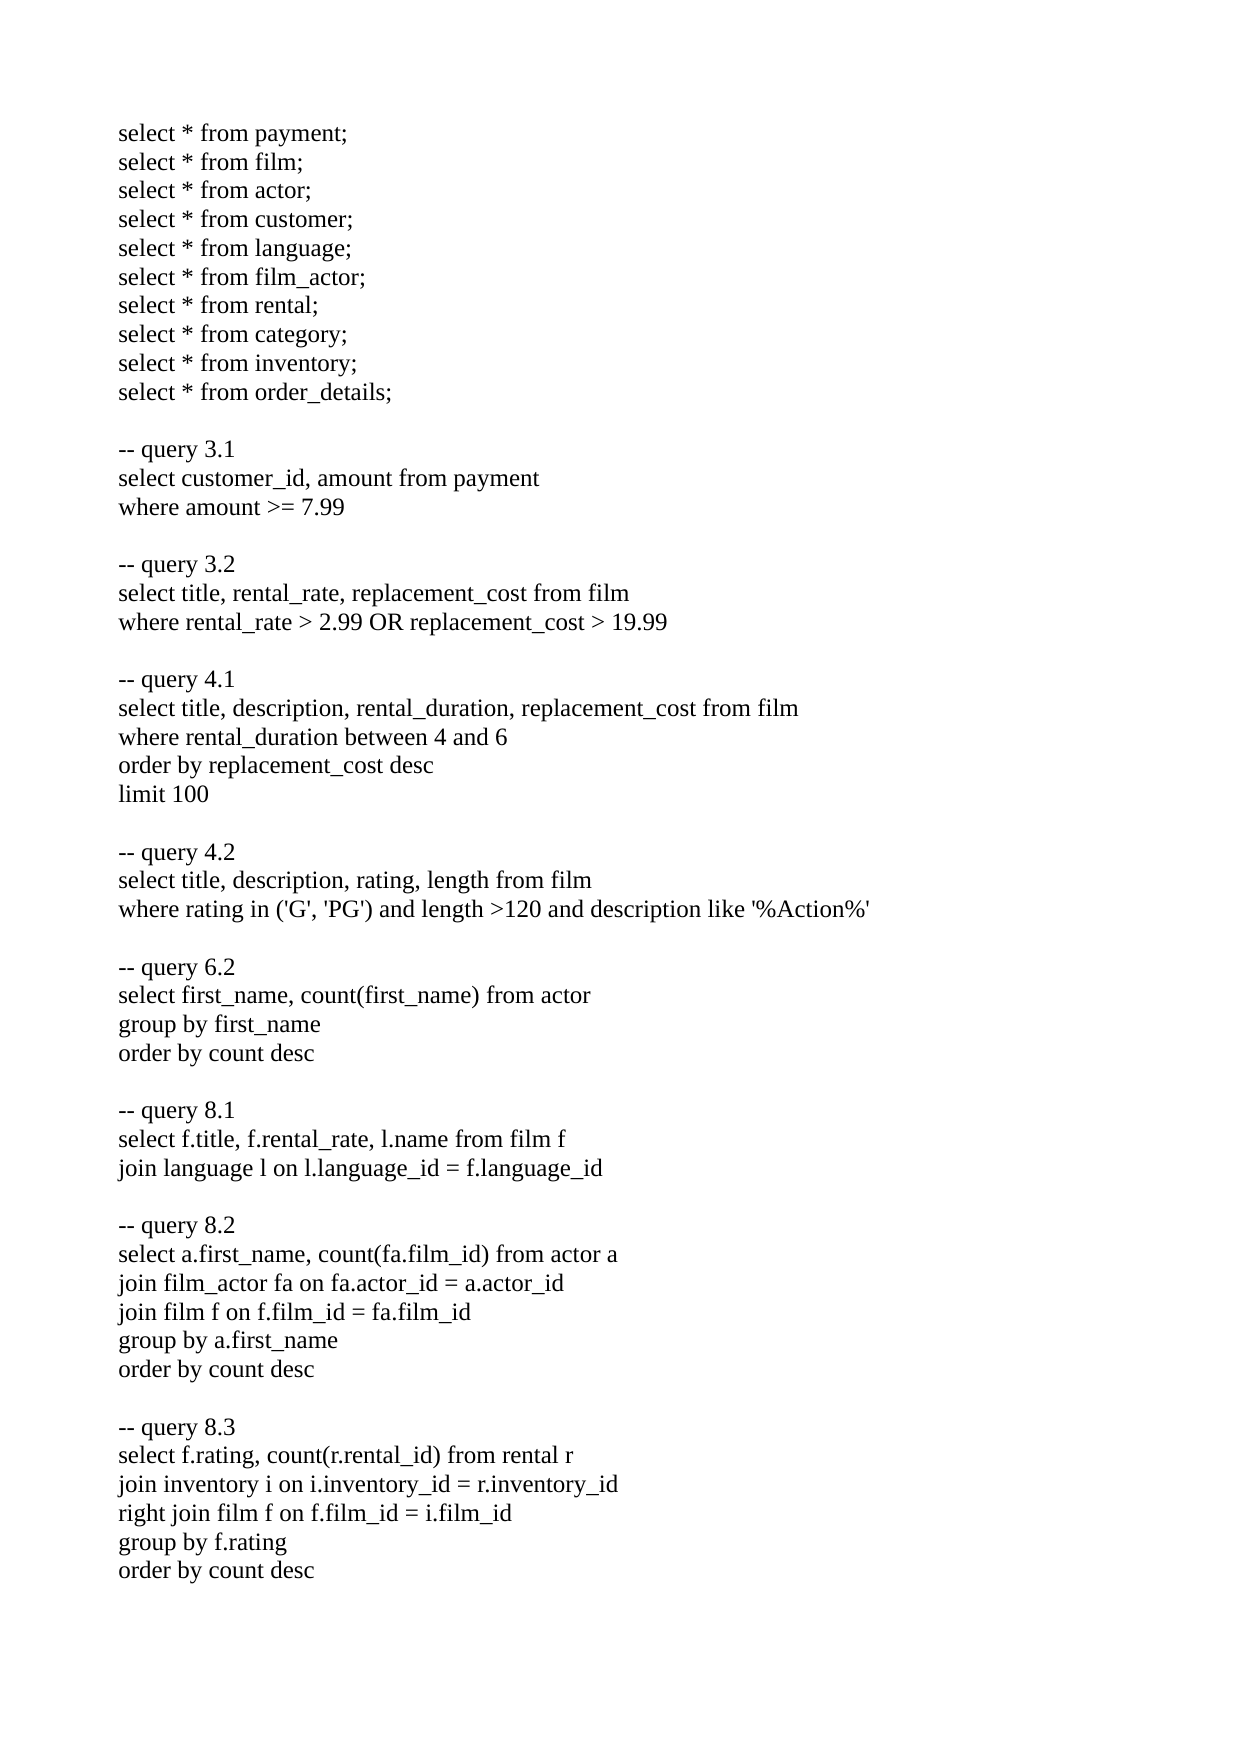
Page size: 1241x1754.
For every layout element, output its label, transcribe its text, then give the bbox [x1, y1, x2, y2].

text select * from payment; select * from film; select * from actor; select * from customer; select * from language; select * from film_actor; select * from rental; select * from category; select * from inventory; select * from order_details; -- query 3.1 select customer_id, amount from payment where amount >= 7.99 -- query 3.2 select title, rental_rate, replacement_cost from film where rental_rate > 2.99 OR replacement_cost > 19.99 -- query 4.1 select title, description, rental_duration, replacement_cost from film where rental_duration between 4 and 6 order by replacement_cost desc limit 100 -- query 4.2 select title, description, rating, length from film where rating in ('G', 'PG') and length >120 and description like '%Action%' -- query 6.2 select first_name, count(first_name) from actor group by first_name order by count desc -- query 8.1 select f.title, f.rental_rate, l.name from film f join language l on l.language_id = f.language_id -- query 8.2 select a.first_name, count(fa.film_id) from actor a join film_actor fa on fa.actor_id = a.actor_id join film f on f.film_id = fa.film_id group by a.first_name order by count desc -- query 8.3 select f.rating, count(r.rental_id) from rental r join inventory i on i.inventory_id = r.inventory_id right join film f on f.film_id = i.film_id group by f.rating order by count desc [118, 118, 1122, 1613]
